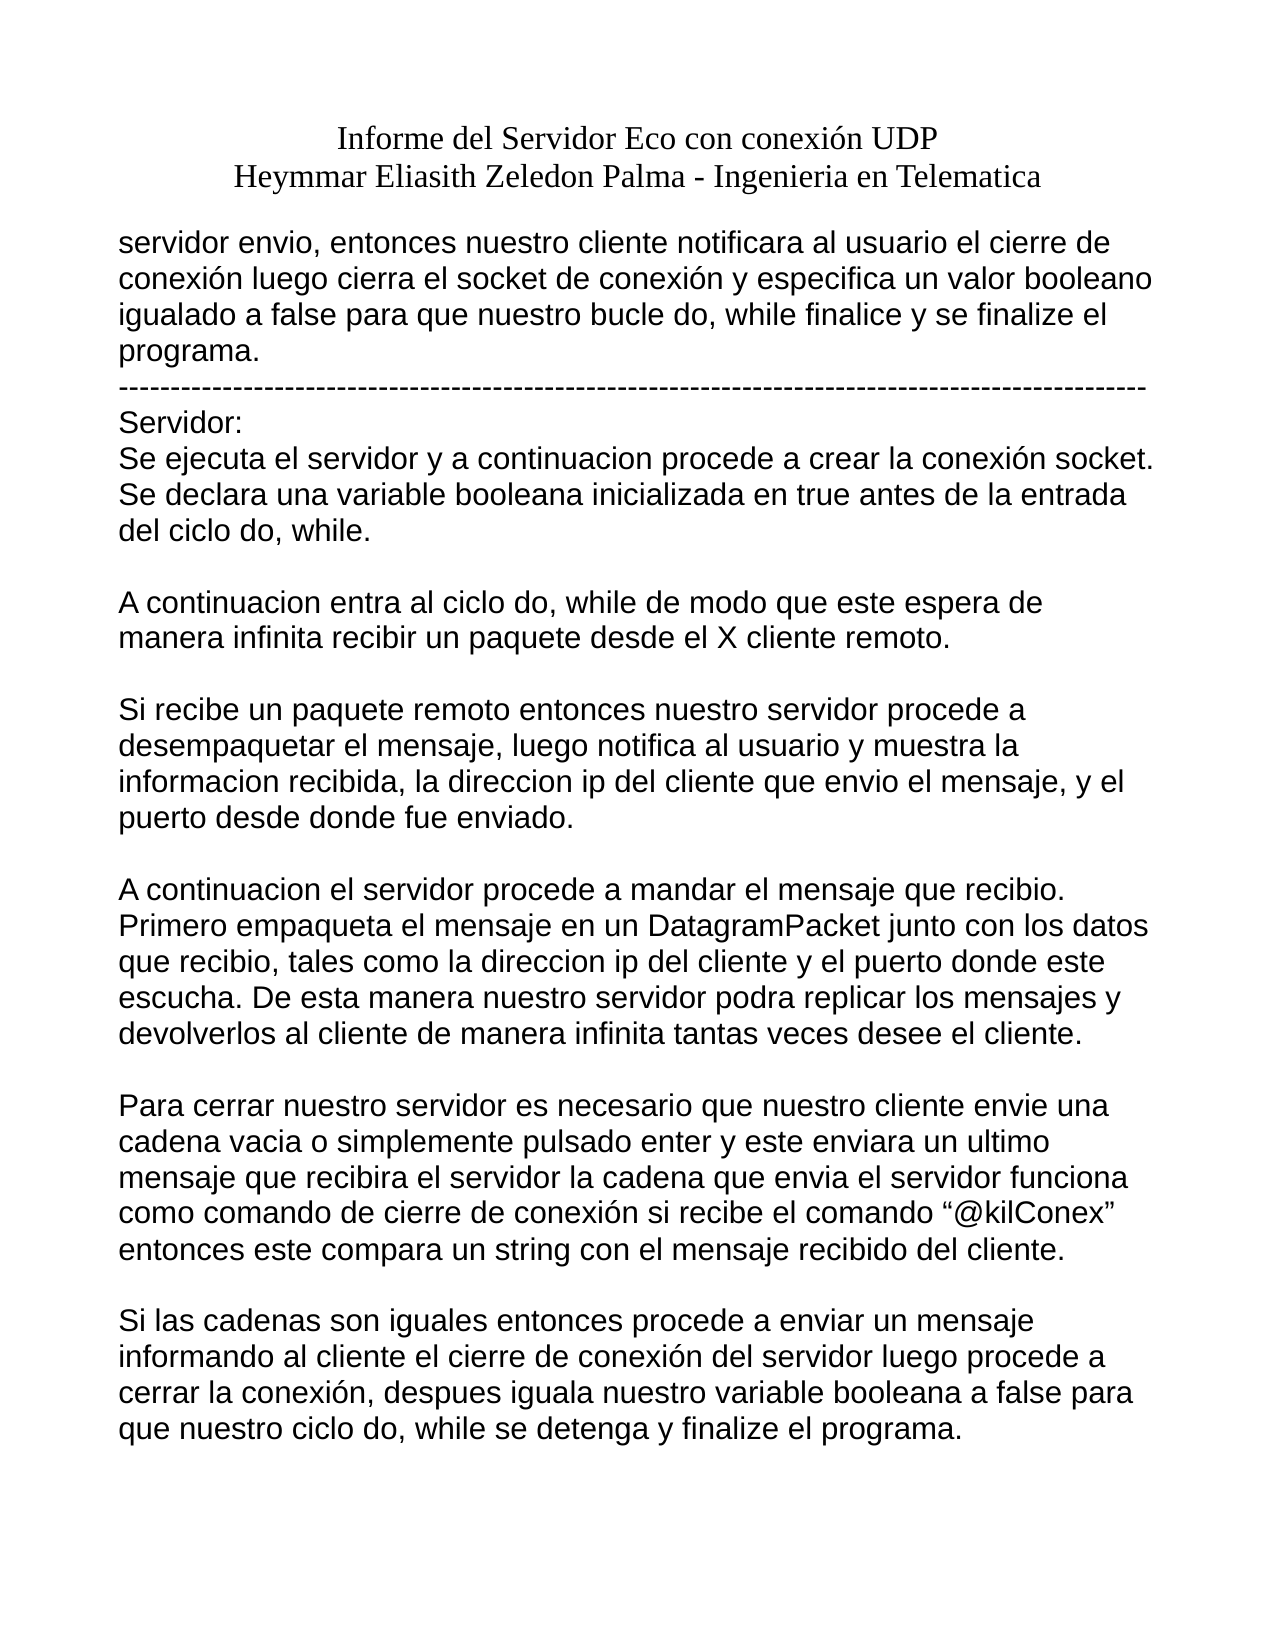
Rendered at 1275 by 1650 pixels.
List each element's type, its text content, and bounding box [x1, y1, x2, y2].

text A continuacion el servidor procede a mandar el mensaje que recibio. Primero empaqueta el mensaje en un DatagramPacket junto con los datos que recibio, tales como la direccion ip del cliente y el puerto donde este escucha. De esta manera nuestro servidor podra replicar los mensajes y devolverlos al cliente de manera infinita tantas veces desee el cliente. [118, 871, 1157, 1051]
text Para cerrar nuestro servidor es necesario que nuestro cliente envie una cadena vacia o simplemente pulsado enter y este enviara un ultimo mensaje que recibira el servidor la cadena que envia el servidor funciona como comando de cierre de conexión si recibe el comando “@kilConex” entonces este compara un string con el mensaje recibido del cliente. [118, 1087, 1157, 1266]
text --------------------------------------------------------------------------------------------------- [118, 368, 1157, 404]
text Si recibe un paquete remoto entonces nuestro servidor procede a desempaquetar el mensaje, luego notifica al usuario y muestra la informacion recibida, la direccion ip del cliente que envio el mensaje, y el puerto desde donde fue enviado. [118, 691, 1157, 835]
text Se declara una variable booleana inicializada en true antes de la entrada del ciclo do, while. [118, 476, 1157, 548]
text Si las cadenas son iguales entonces procede a enviar un mensaje informando al cliente el cierre de conexión del servidor luego procede a cerrar la conexión, despues iguala nuestro variable booleana a false para que nuestro ciclo do, while se detenga y finalize el programa. [118, 1302, 1157, 1446]
text Servidor: [118, 404, 1157, 440]
text Se ejecuta el servidor y a continuacion procede a crear la conexión socket. [118, 440, 1157, 476]
text servidor envio, entonces nuestro cliente notificara al usuario el cierre de conexión luego cierra el socket de conexión y especifica un valor booleano igualado a false para que nuestro bucle do, while finalice y se finalize el programa. [118, 224, 1157, 368]
text A continuacion entra al ciclo do, while de modo que este espera de manera infinita recibir un paquete desde el X cliente remoto. [118, 584, 1157, 656]
